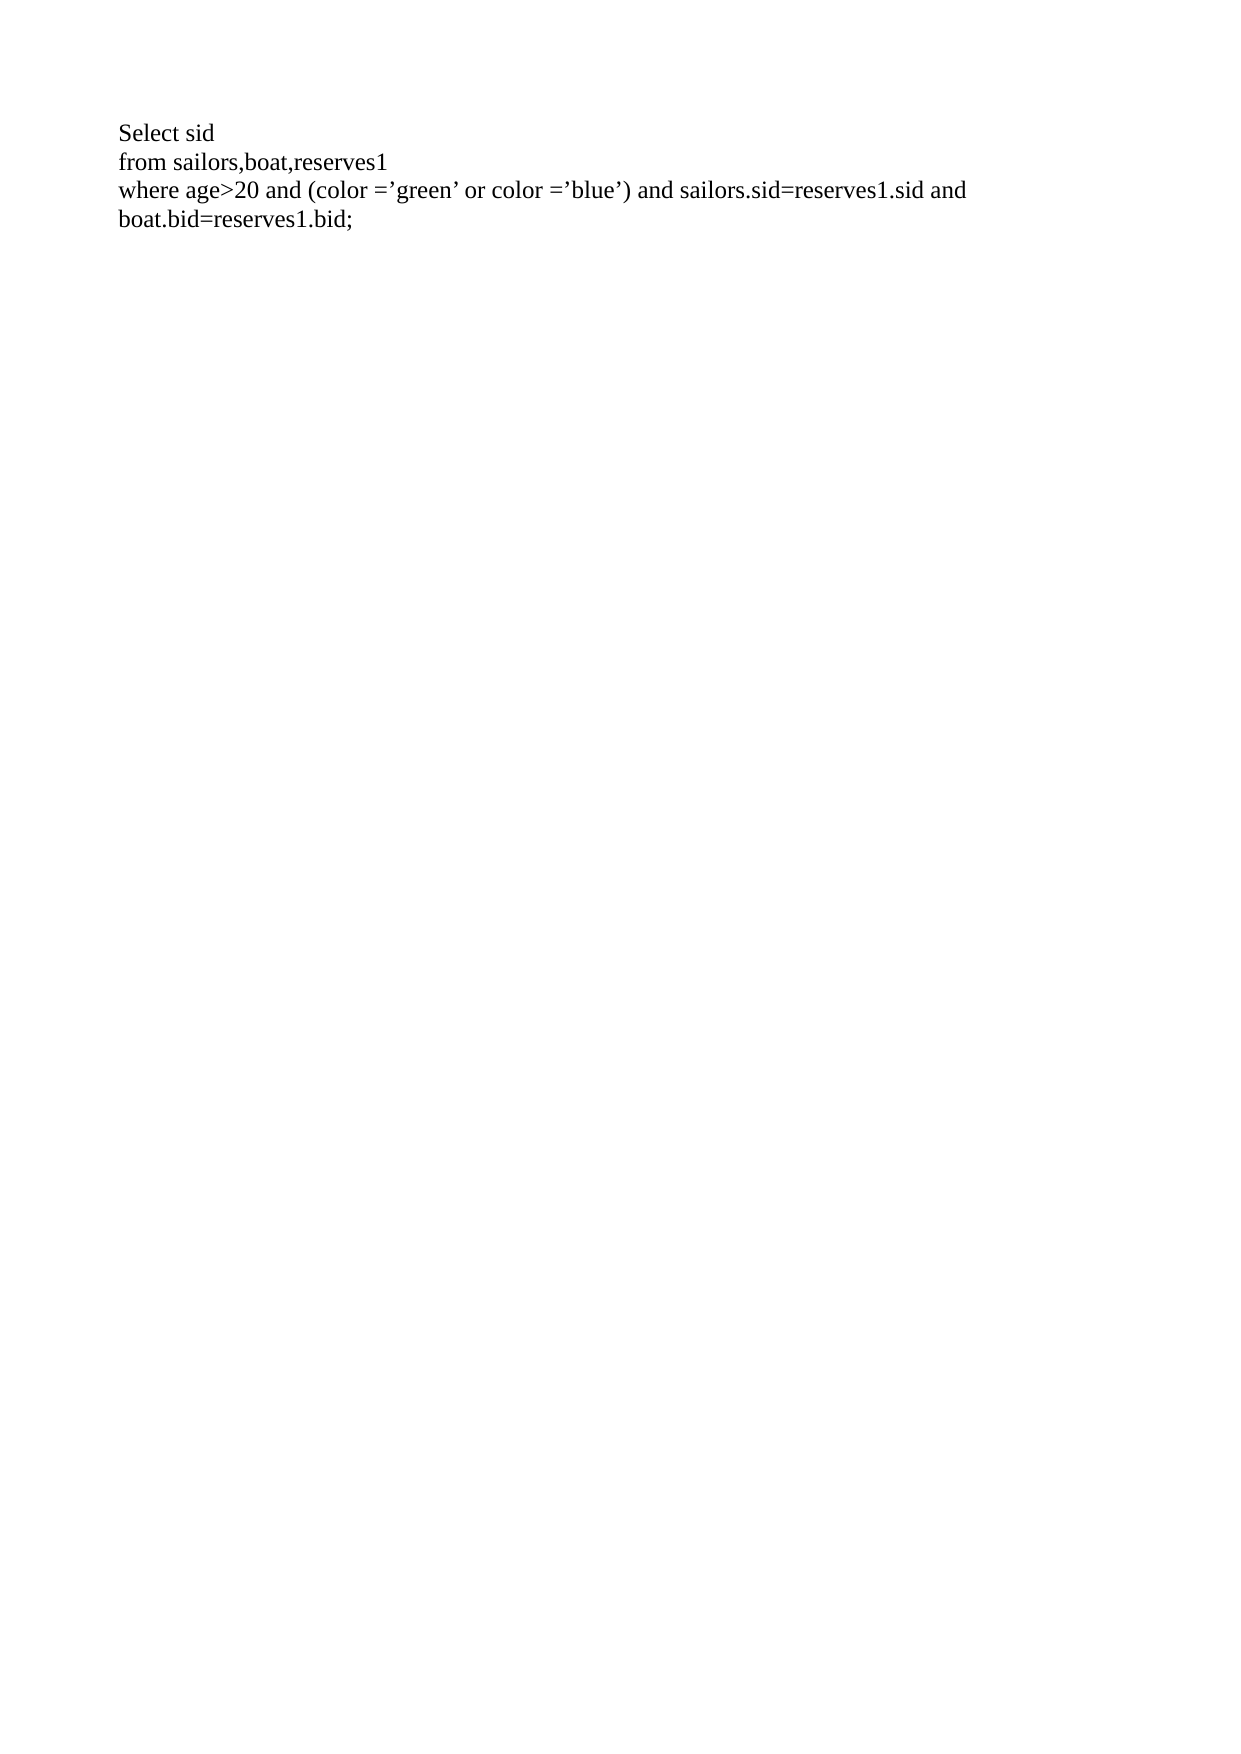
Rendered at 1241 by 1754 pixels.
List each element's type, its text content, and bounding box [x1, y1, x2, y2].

text where age>20 and (color =’green’ or color =’blue’) and sailors.sid=reserves1.sid and boat.bid=reserves1.bid; [118, 176, 1122, 233]
text from sailors,boat,reserves1 [118, 147, 1122, 176]
text Select sid [118, 118, 1122, 147]
